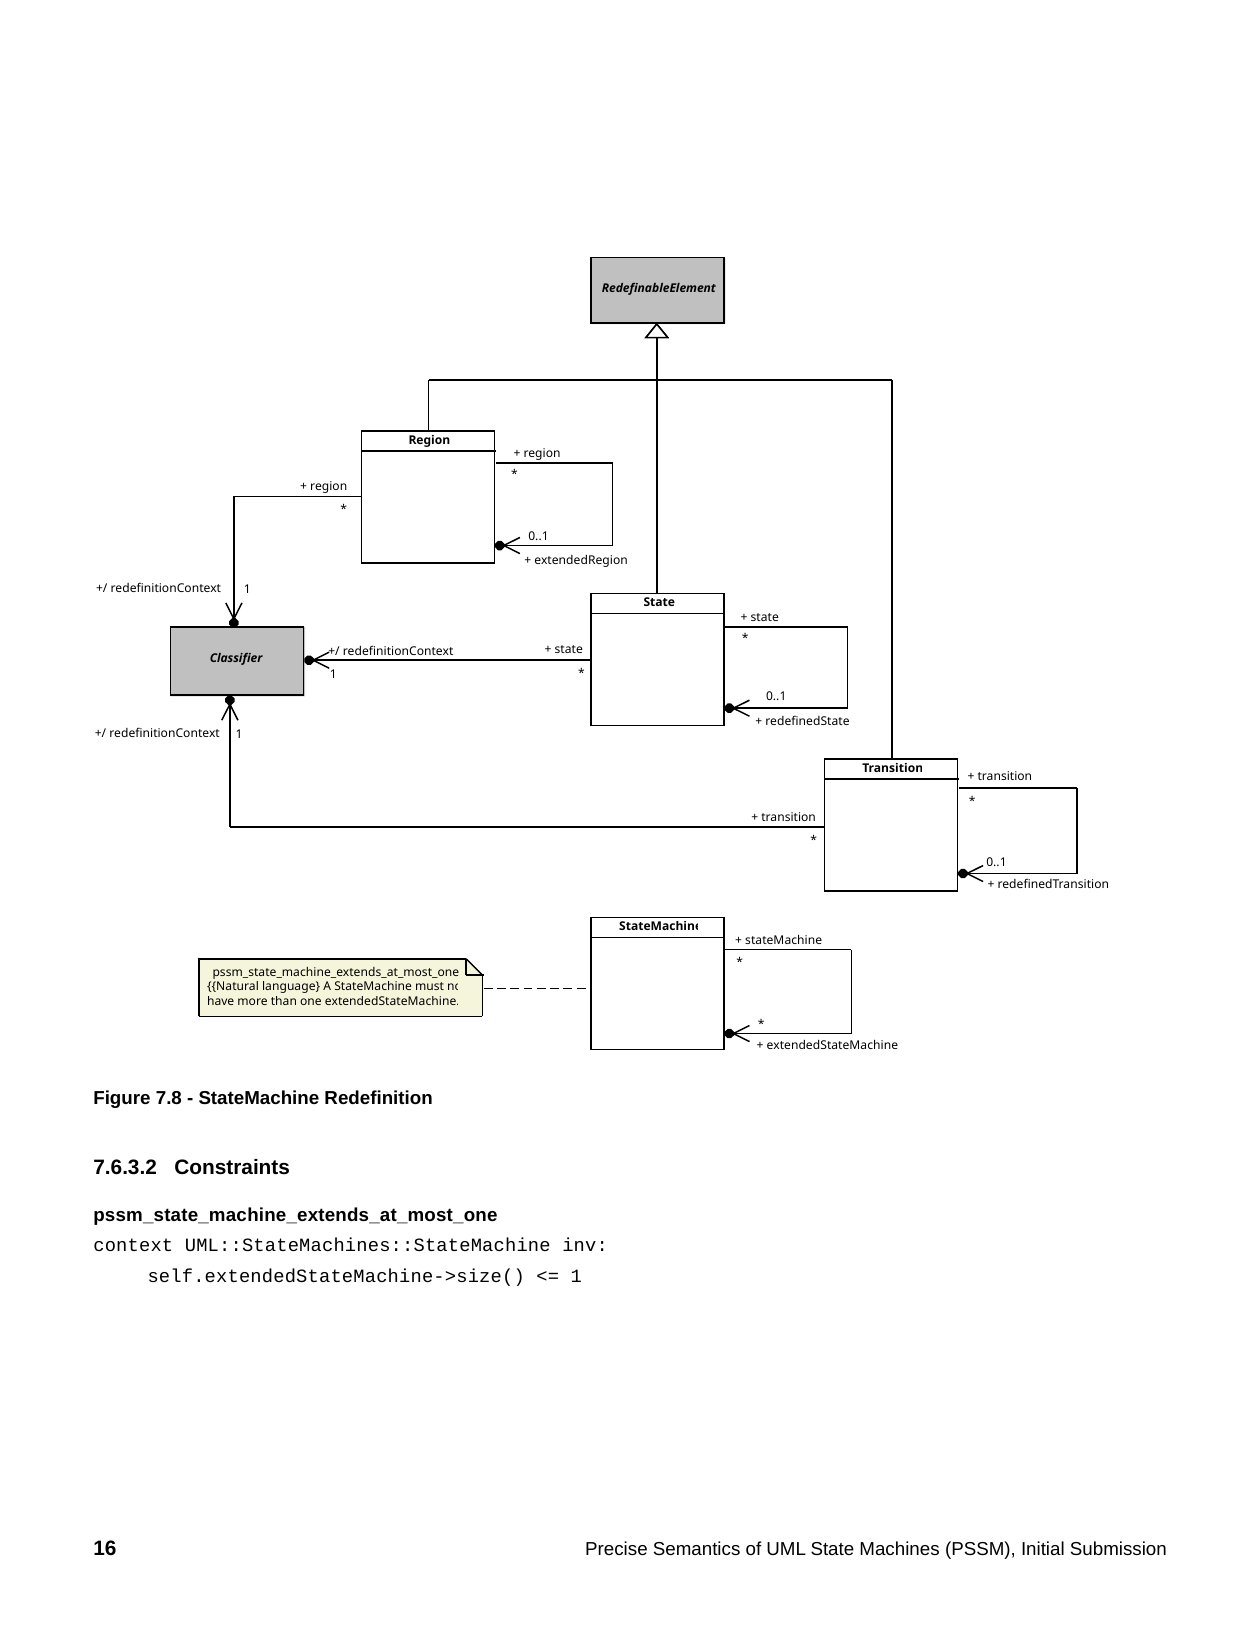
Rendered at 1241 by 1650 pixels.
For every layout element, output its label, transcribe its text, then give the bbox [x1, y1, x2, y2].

text context UML::StateMachines::StateMachine inv: [93, 1234, 1164, 1257]
text self.extendedStateMachine->size() <= 1 [93, 1265, 1164, 1288]
subtitle Constraints [93, 1154, 1164, 1179]
subtitle pssm_state_machine_extends_at_most_one [93, 1204, 1164, 1226]
text Figure 7.8 - StateMachine Redefinition [93, 243, 1080, 1108]
